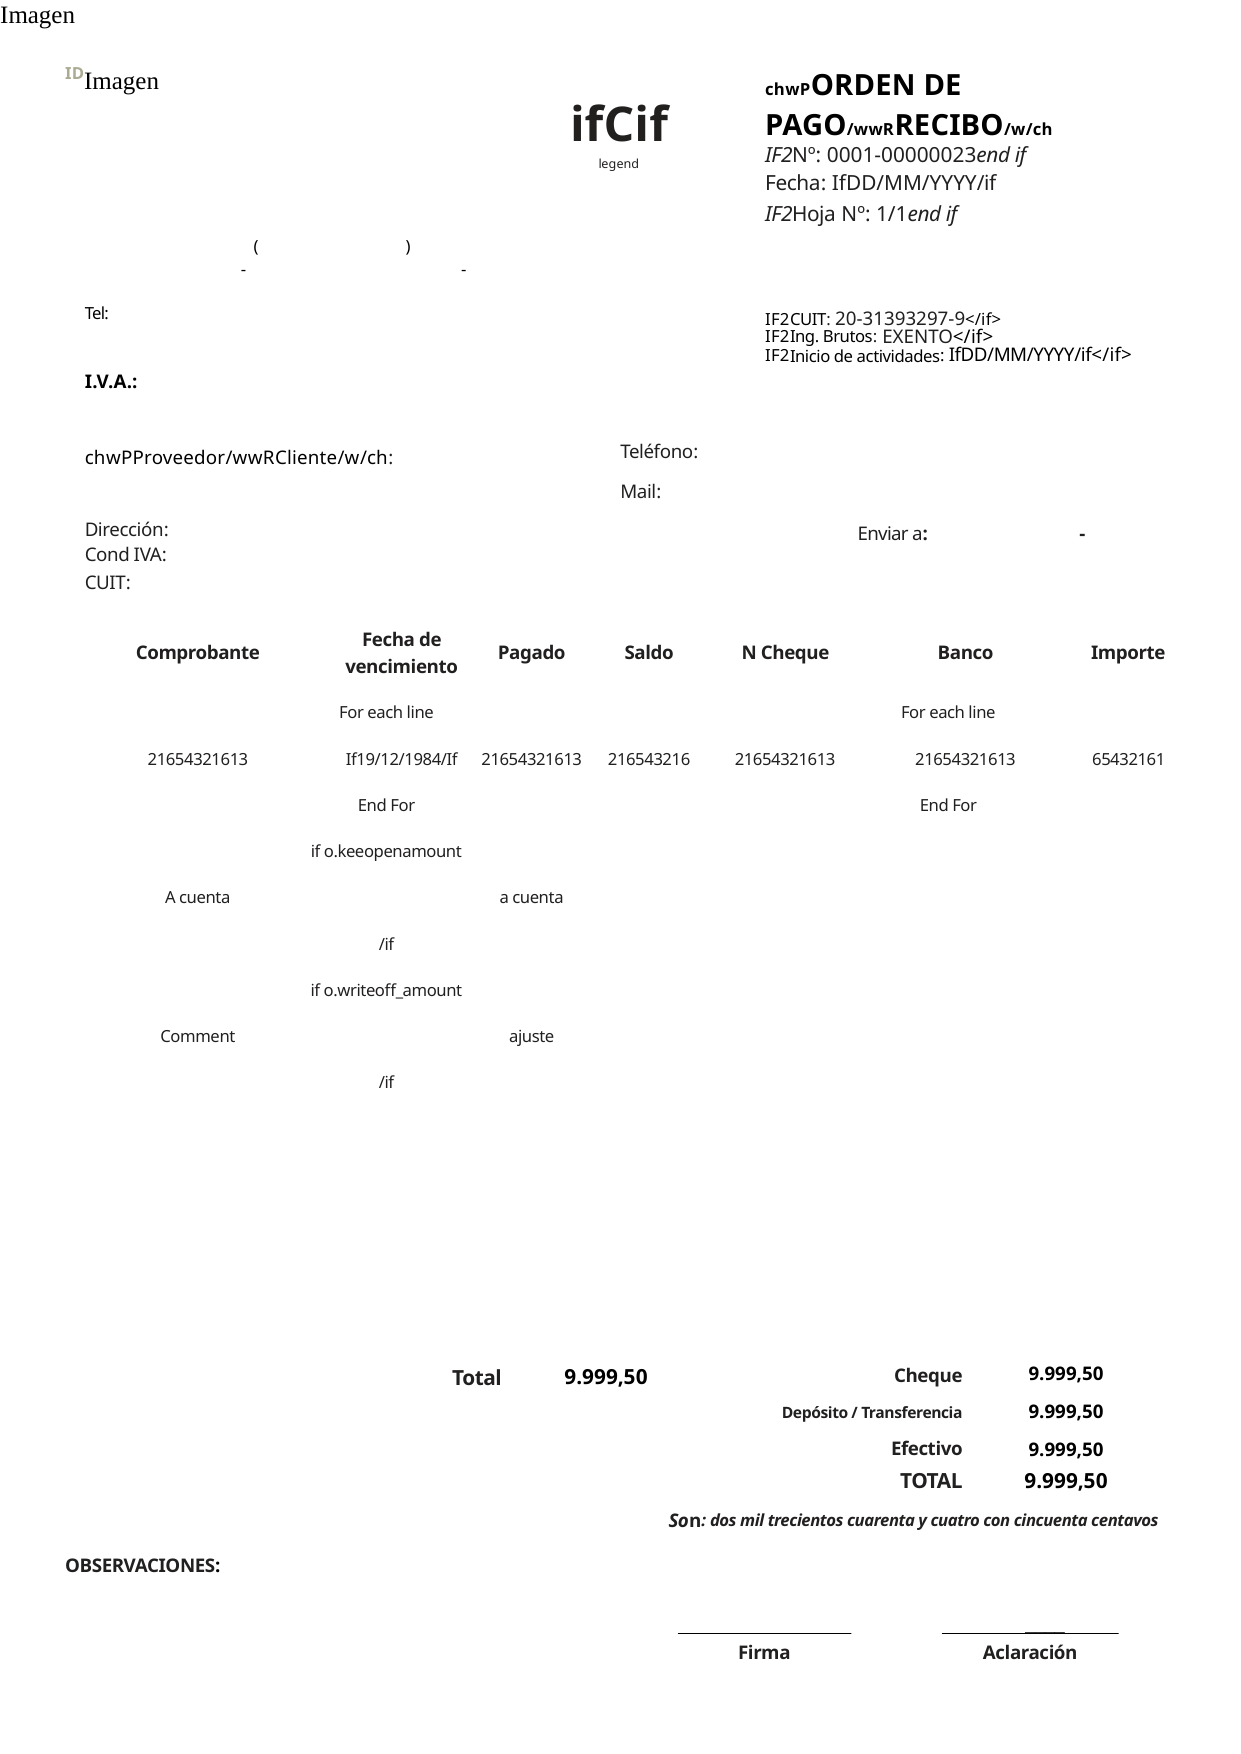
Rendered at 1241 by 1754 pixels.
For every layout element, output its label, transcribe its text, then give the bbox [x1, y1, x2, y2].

table_cell [708, 1106, 720, 1152]
table_cell /if [65, 1059, 707, 1105]
table_cell End For [720, 782, 1176, 828]
table_cell 21654321613 [850, 735, 1081, 782]
table_cell if o.writeoff_amount [65, 967, 707, 1013]
table_header [708, 689, 720, 1106]
table_cell 21654321613 [720, 735, 849, 782]
table_cell ajuste [473, 1013, 590, 1059]
table_cell a cuenta [473, 874, 590, 920]
table_cell 21654321613 [65, 735, 330, 782]
table_cell if o.keeopenamount [65, 828, 707, 874]
table_cell [720, 1106, 1176, 1152]
table_header For each line [720, 689, 1176, 735]
table_cell [330, 874, 472, 920]
table_header [720, 828, 1176, 1106]
table_header For each line [65, 689, 707, 735]
table_cell [590, 874, 707, 920]
table_cell Comment [65, 1013, 330, 1059]
table_cell End For [65, 782, 707, 828]
table_cell /if [65, 920, 707, 967]
table_cell [330, 1013, 472, 1059]
table_cell 21654321613 [473, 735, 590, 782]
table_cell If19/12/1984/If [330, 735, 472, 782]
table_cell 216543216 [590, 735, 707, 782]
table_cell [590, 1013, 707, 1059]
table_cell [65, 1106, 707, 1152]
table_cell A cuenta [65, 874, 330, 920]
table_cell 65432161 [1081, 735, 1176, 782]
